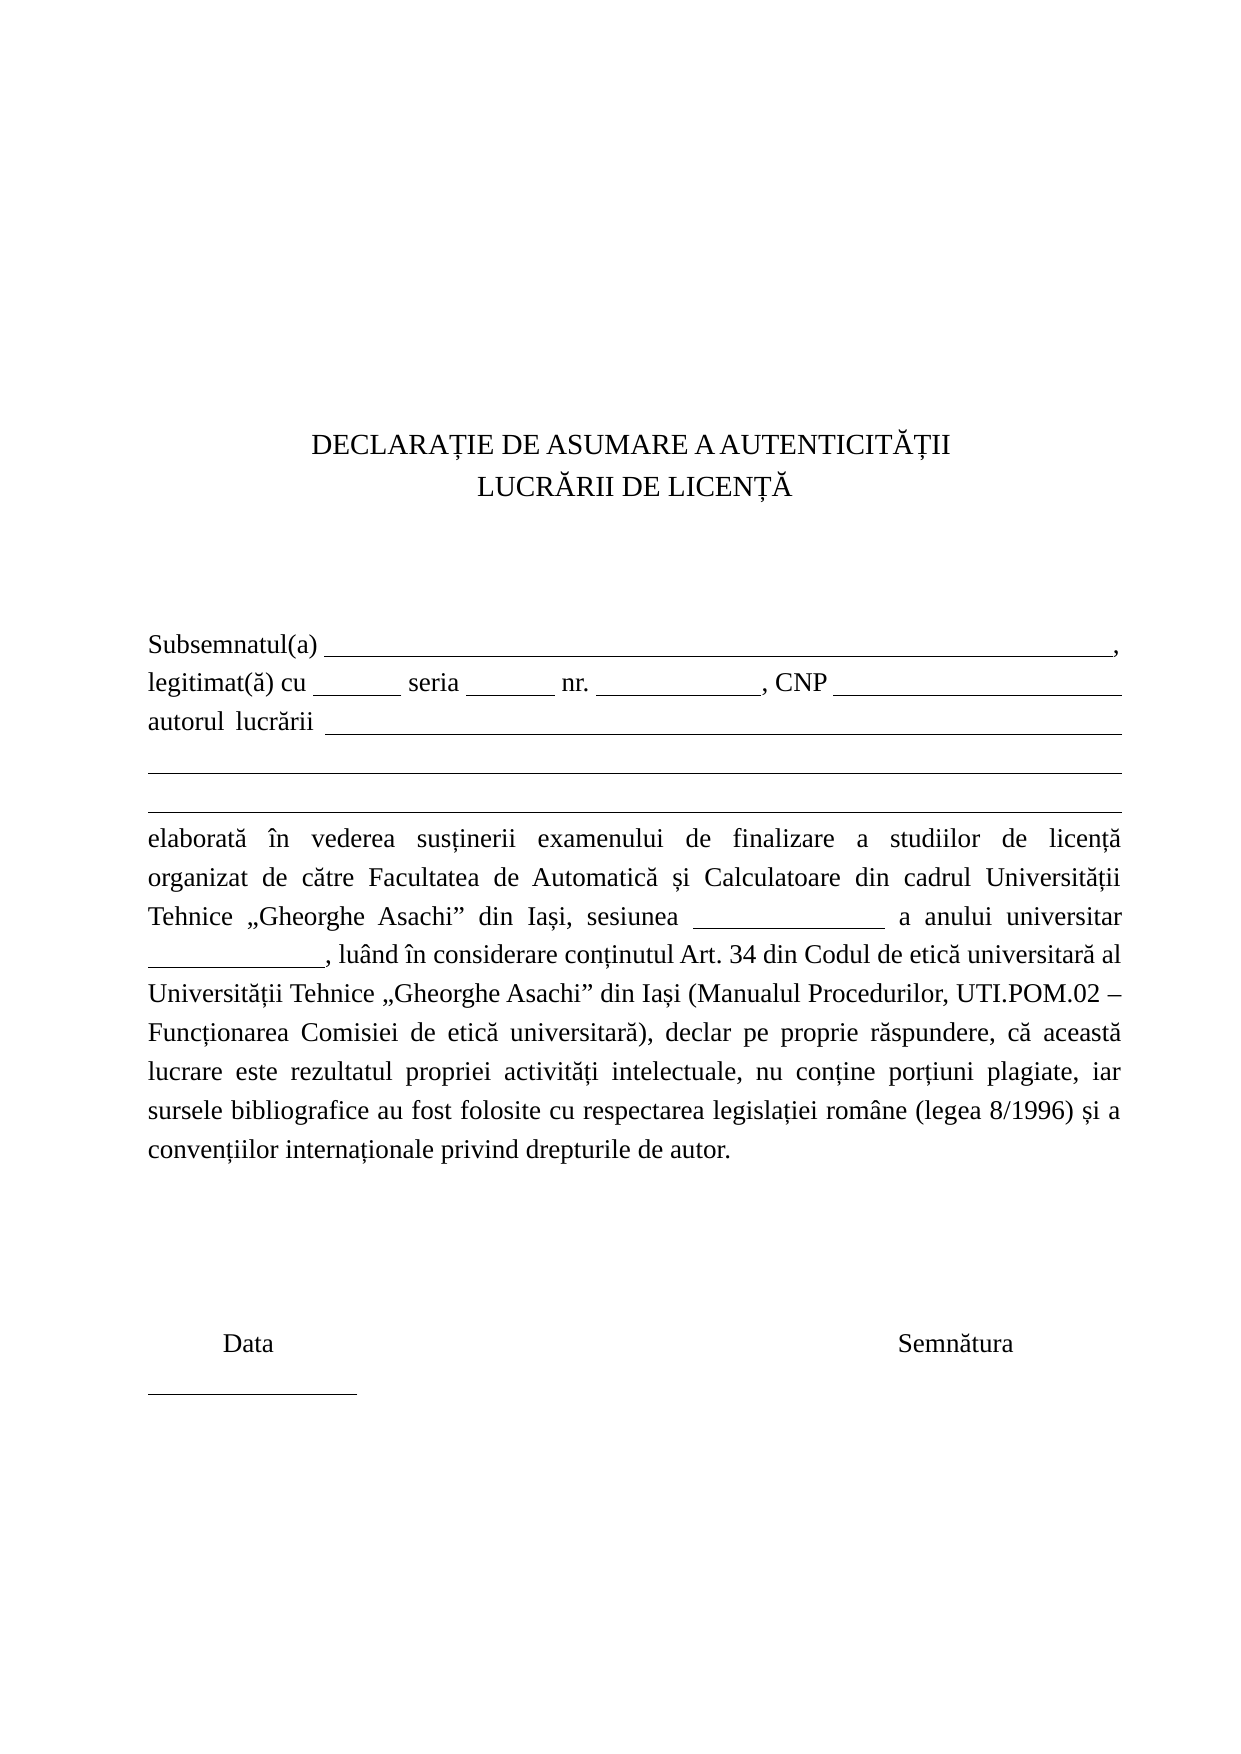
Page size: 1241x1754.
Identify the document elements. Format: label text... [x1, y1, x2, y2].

text elaborată în vederea susținerii examenului de finalizare a studiilor de licență organizat de către Facultatea de Automatică și Calculatoare din cadrul Universității Tehnice „Gheorghe Asachi” din Iași, sesiunea a anului universitar , luând în considerare conținutul Art. 34 din Codul de etică universitară al Universității Tehnice „Gheorghe Asachi” din Iași (Manualul Procedurilor, UTI.POM.02 – Funcționarea Comisiei de etică universitară), declar pe proprie răspundere, că această lucrare este rezultatul propriei activități intelectuale, nu conține porțiuni plagiate, iar sursele bibliografice au fost folosite cu respectarea legislației române (legea 8/1996) și a convențiilor internaționale privind drepturile de autor. [148, 822, 1122, 1164]
text autorul lucrării [148, 705, 1122, 773]
text Subsemnatul(a) , [148, 628, 1122, 659]
text [148, 774, 1122, 812]
text Data Semnătura [148, 1327, 1122, 1358]
text LUCRĂRII DE LICENȚĂ [148, 469, 1122, 503]
text legitimat(ă) cu seria nr. , CNP [148, 667, 1122, 698]
text DECLARAȚIE DE ASUMARE A AUTENTICITĂȚII [148, 427, 1122, 461]
